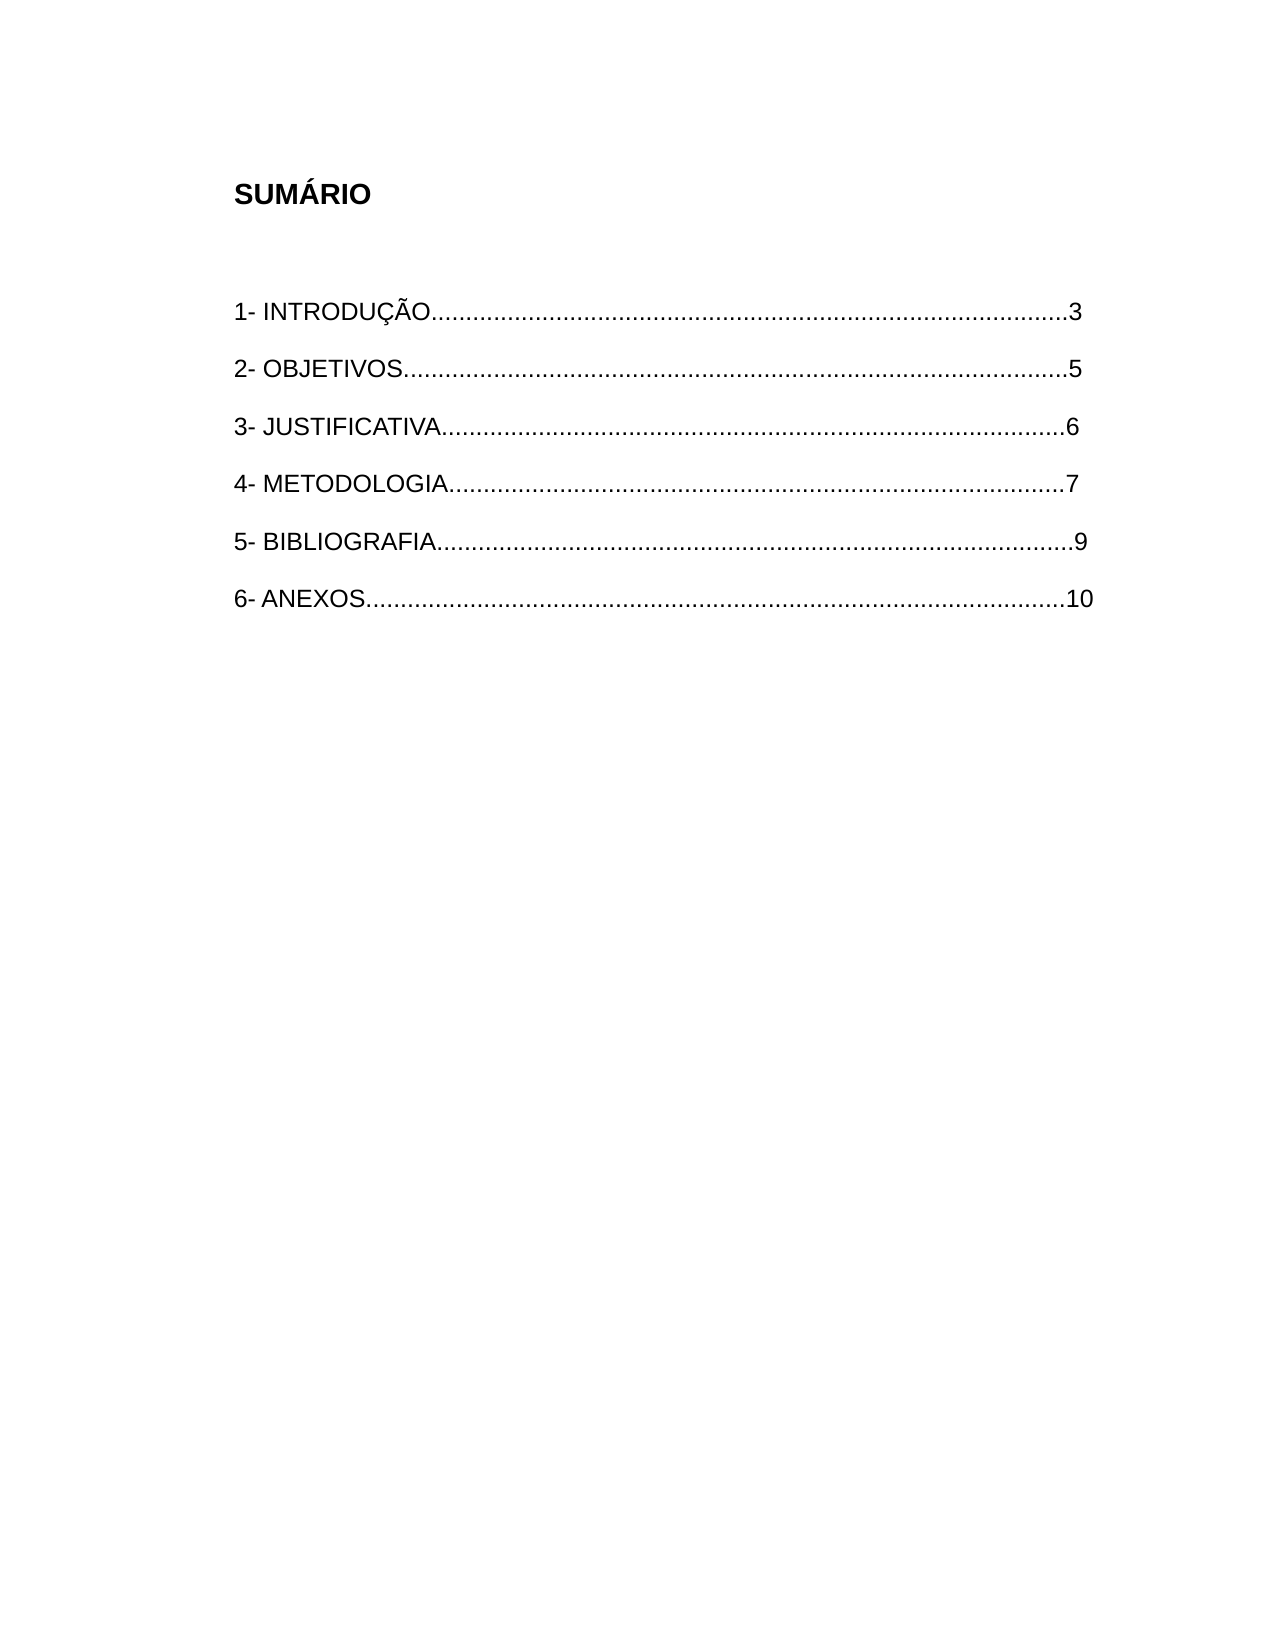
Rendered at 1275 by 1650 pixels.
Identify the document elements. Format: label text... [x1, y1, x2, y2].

text 2- OBJETIVOS................................................................................................5 [177, 354, 1157, 383]
text 1- INTRODUÇÃO............................................................................................3 [177, 297, 1157, 326]
text 5- BIBLIOGRAFIA............................................................................................9 [177, 527, 1157, 556]
text 6- ANEXOS.....................................................................................................10 [177, 584, 1157, 613]
text 3- JUSTIFICATIVA..........................................................................................6 [177, 412, 1157, 441]
text SUMÁRIO [177, 177, 1157, 211]
text 4- METODOLOGIA.........................................................................................7 [177, 469, 1157, 498]
